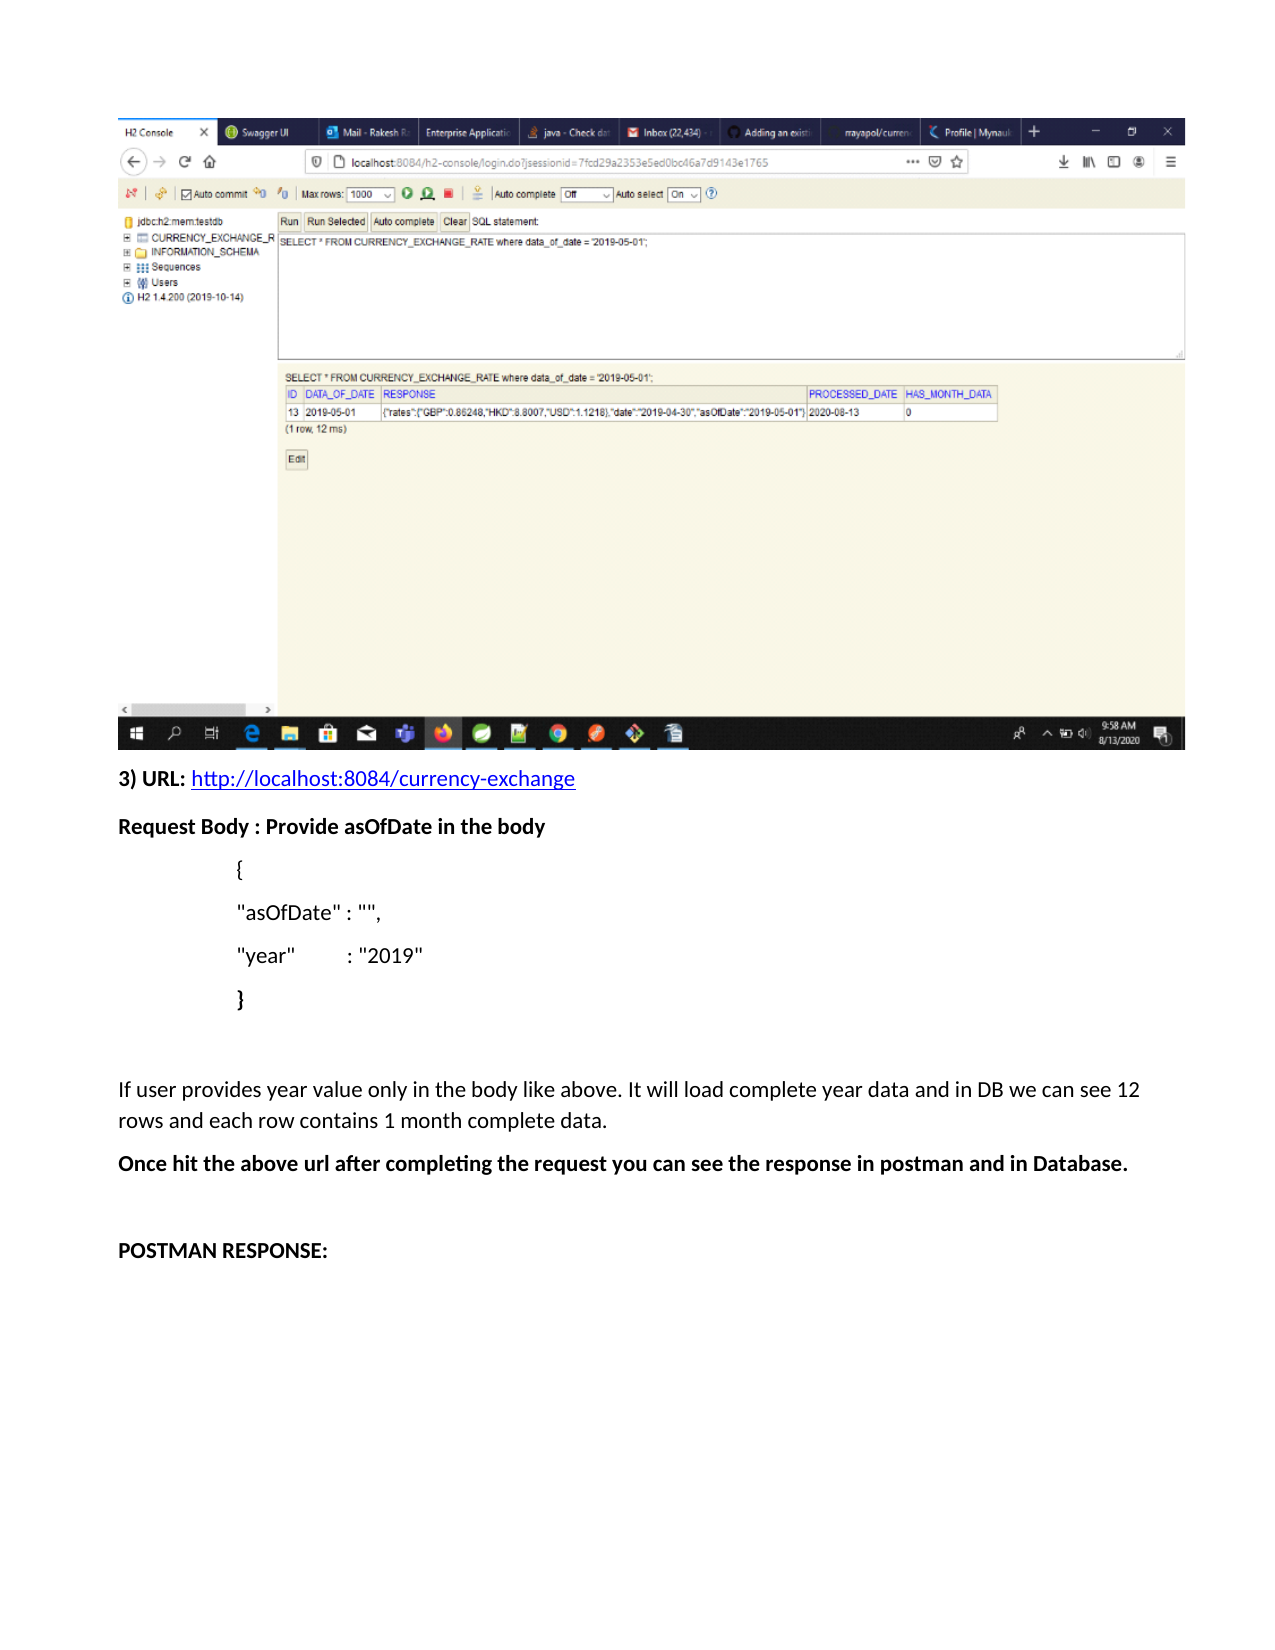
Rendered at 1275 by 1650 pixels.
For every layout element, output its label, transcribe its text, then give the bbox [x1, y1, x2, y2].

text 3) URL: http://localhost:8084/currency-exchange [118, 764, 1157, 793]
text Request Body : Provide asOfDate in the body [118, 812, 1157, 840]
text Once hit the above url after completing the request you can see the response in postman and in Database. [118, 1149, 1157, 1177]
text { [118, 855, 1157, 883]
text "year" : "2019" [118, 942, 1157, 970]
text "asOfDate" : "", [118, 898, 1157, 926]
text } [118, 985, 1157, 1013]
text POSTMAN RESPONSE: [118, 1236, 1157, 1264]
text If user provides year value only in the body like above. It will load complete year data and in DB we can see 12 rows and each row contains 1 month complete data. [118, 1076, 1157, 1134]
